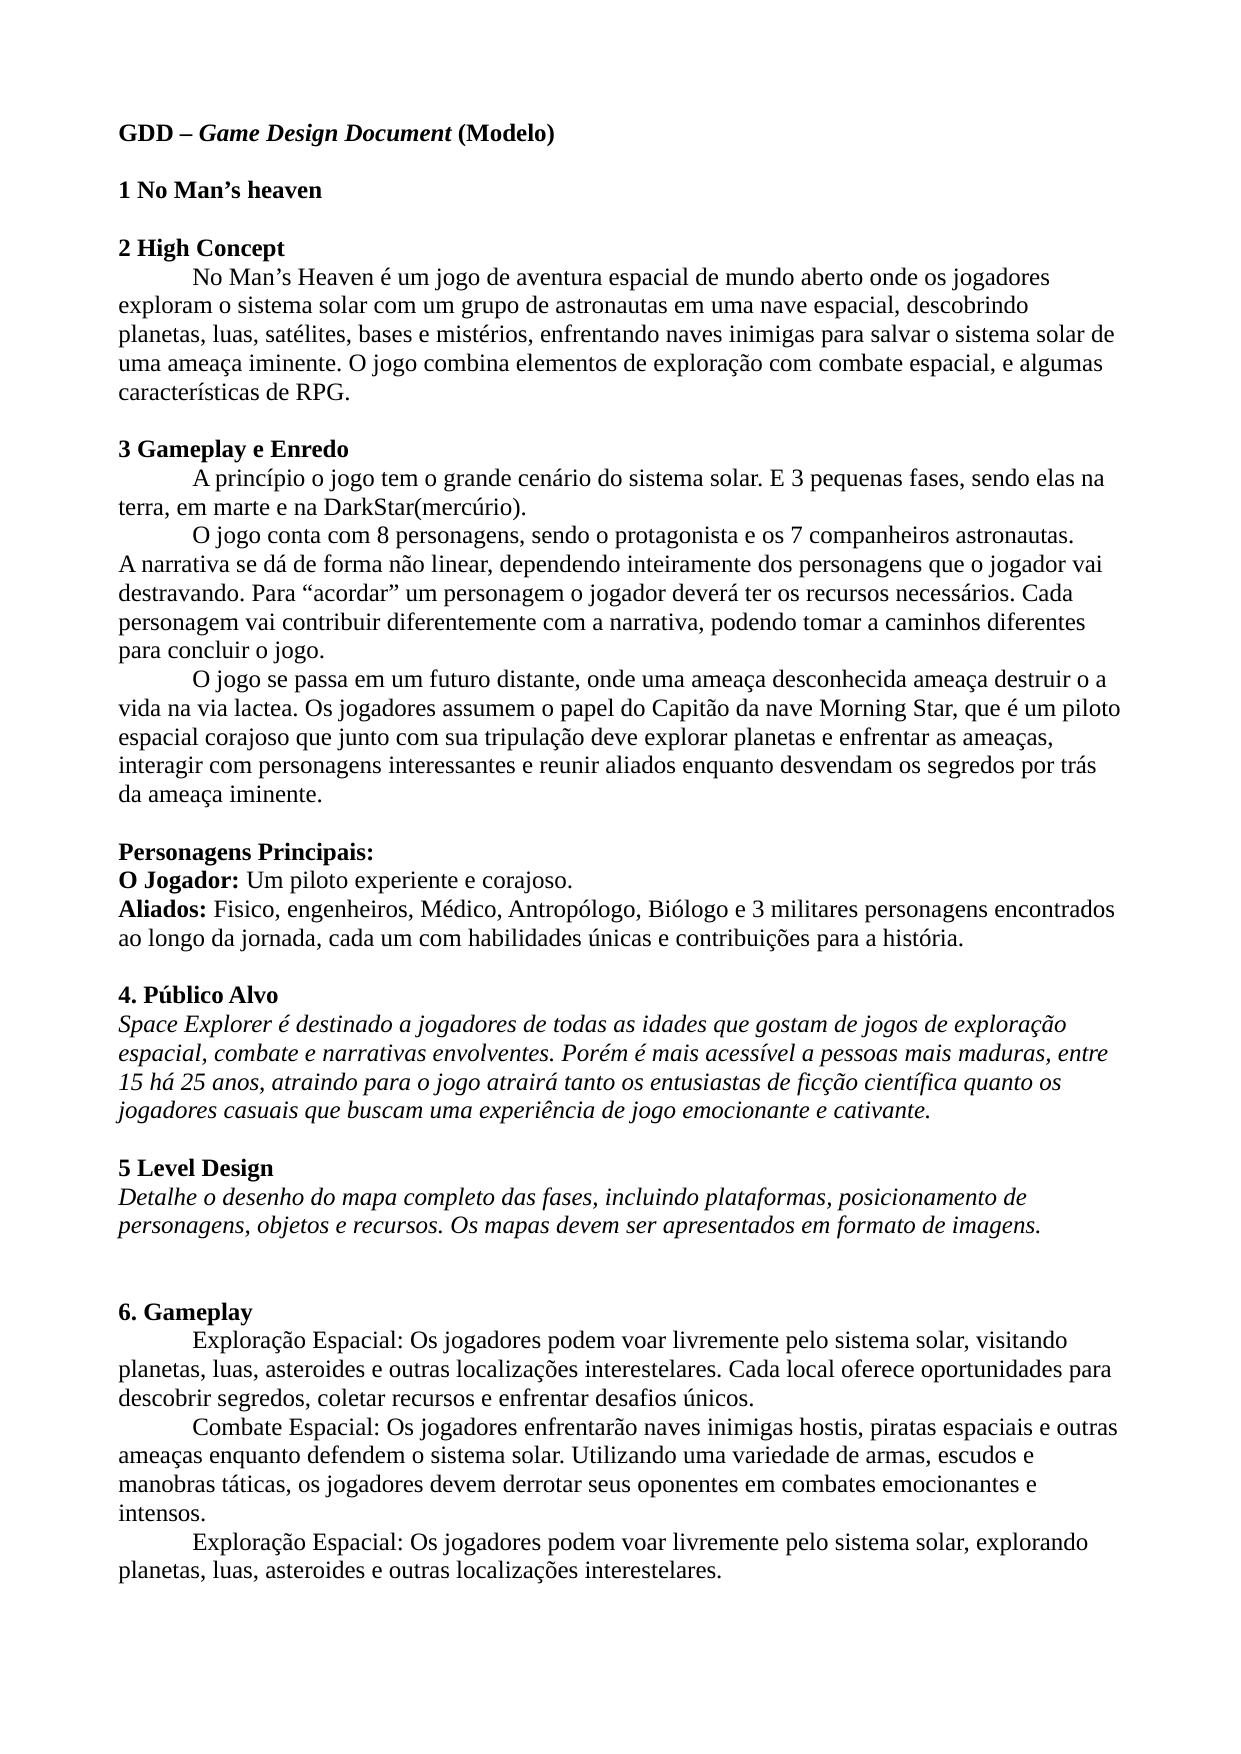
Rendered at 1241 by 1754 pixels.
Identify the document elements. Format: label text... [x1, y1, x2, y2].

text A narrativa se dá de forma não linear, dependendo inteiramente dos personagens que o jogador vai destravando. Para “acordar” um personagem o jogador deverá ter os recursos necessários. Cada personagem vai contribuir diferentemente com a narrativa, podendo tomar a caminhos diferentes para concluir o jogo. [118, 549, 1122, 664]
text 2 High Concept [118, 233, 1122, 262]
text Space Explorer é destinado a jogadores de todas as idades que gostam de jogos de exploração espacial, combate e narrativas envolventes. Porém é mais acessível a pessoas mais maduras, entre 15 há 25 anos, atraindo para o jogo atrairá tanto os entusiastas de ficção científica quanto os jogadores casuais que buscam uma experiência de jogo emocionante e cativante. [118, 1009, 1122, 1124]
text 6. Gameplay [118, 1297, 1122, 1326]
text O jogo conta com 8 personagens, sendo o protagonista e os 7 companheiros astronautas. [118, 521, 1122, 549]
text Exploração Espacial: Os jogadores podem voar livremente pelo sistema solar, visitando planetas, luas, asteroides e outras localizações interestelares. Cada local oferece oportunidades para descobrir segredos, coletar recursos e enfrentar desafios únicos. [118, 1326, 1122, 1412]
text 4. Público Alvo [118, 981, 1122, 1009]
text No Man’s Heaven é um jogo de aventura espacial de mundo aberto onde os jogadores exploram o sistema solar com um grupo de astronautas em uma nave espacial, descobrindo planetas, luas, satélites, bases e mistérios, enfrentando naves inimigas para salvar o sistema solar de uma ameaça iminente. O jogo combina elementos de exploração com combate espacial, e algumas características de RPG. [118, 262, 1122, 406]
text Exploração Espacial: Os jogadores podem voar livremente pelo sistema solar, explorando planetas, luas, asteroides e outras localizações interestelares. [118, 1527, 1122, 1584]
text 1 No Man’s heaven [118, 176, 1122, 204]
text Aliados: Fisico, engenheiros, Médico, Antropólogo, Biólogo e 3 militares personagens encontrados ao longo da jornada, cada um com habilidades únicas e contribuições para a história. [118, 894, 1122, 952]
text GDD – Game Design Document (Modelo) [118, 118, 1122, 147]
text Personagens Principais: [118, 837, 1122, 866]
text O jogo se passa em um futuro distante, onde uma ameaça desconhecida ameaça destruir o a vida na via lactea. Os jogadores assumem o papel do Capitão da nave Morning Star, que é um piloto espacial corajoso que junto com sua tripulação deve explorar planetas e enfrentar as ameaças, interagir com personagens interessantes e reunir aliados enquanto desvendam os segredos por trás da ameaça iminente. [118, 664, 1122, 808]
text 3 Gameplay e Enredo [118, 434, 1122, 463]
text 5 Level Design [118, 1153, 1122, 1182]
text A princípio o jogo tem o grande cenário do sistema solar. E 3 pequenas fases, sendo elas na terra, em marte e na DarkStar(mercúrio). [118, 463, 1122, 521]
text Detalhe o desenho do mapa completo das fases, incluindo plataformas, posicionamento de personagens, objetos e recursos. Os mapas devem ser apresentados em formato de imagens. [118, 1182, 1122, 1239]
text Combate Espacial: Os jogadores enfrentarão naves inimigas hostis, piratas espaciais e outras ameaças enquanto defendem o sistema solar. Utilizando uma variedade de armas, escudos e manobras táticas, os jogadores devem derrotar seus oponentes em combates emocionantes e intensos. [118, 1412, 1122, 1527]
text O Jogador: Um piloto experiente e corajoso. [118, 866, 1122, 894]
